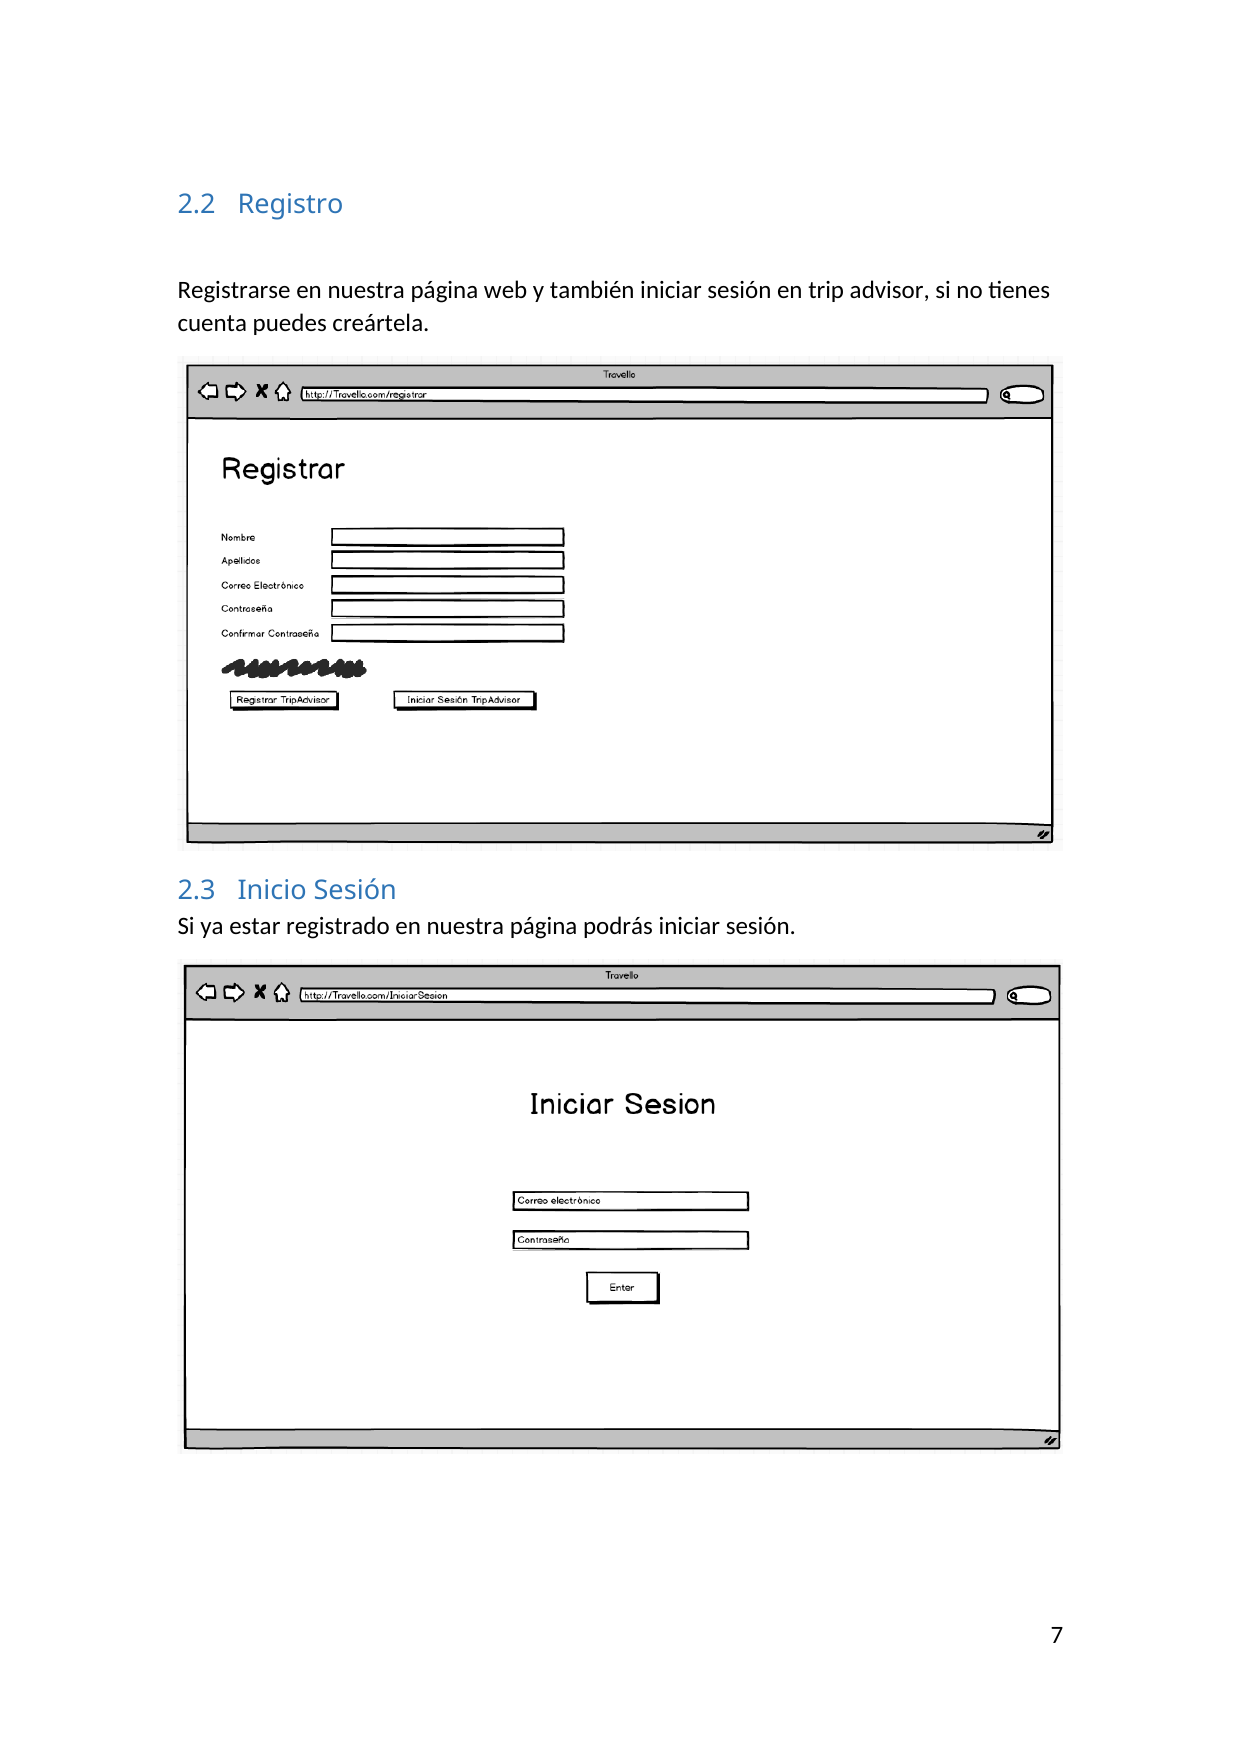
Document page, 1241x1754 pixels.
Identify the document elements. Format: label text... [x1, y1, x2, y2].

subtitle Registro [177, 185, 1063, 222]
picture [177, 959, 1063, 1454]
text Registrarse en nuestra página web y también iniciar sesión en trip advisor, si no tienes cuenta puedes creártela. [177, 274, 1063, 337]
subtitle Inicio Sesión [177, 870, 1063, 907]
text Si ya estar registrado en nuestra página podrás iniciar sesión. [177, 910, 1063, 940]
picture [177, 356, 1063, 851]
